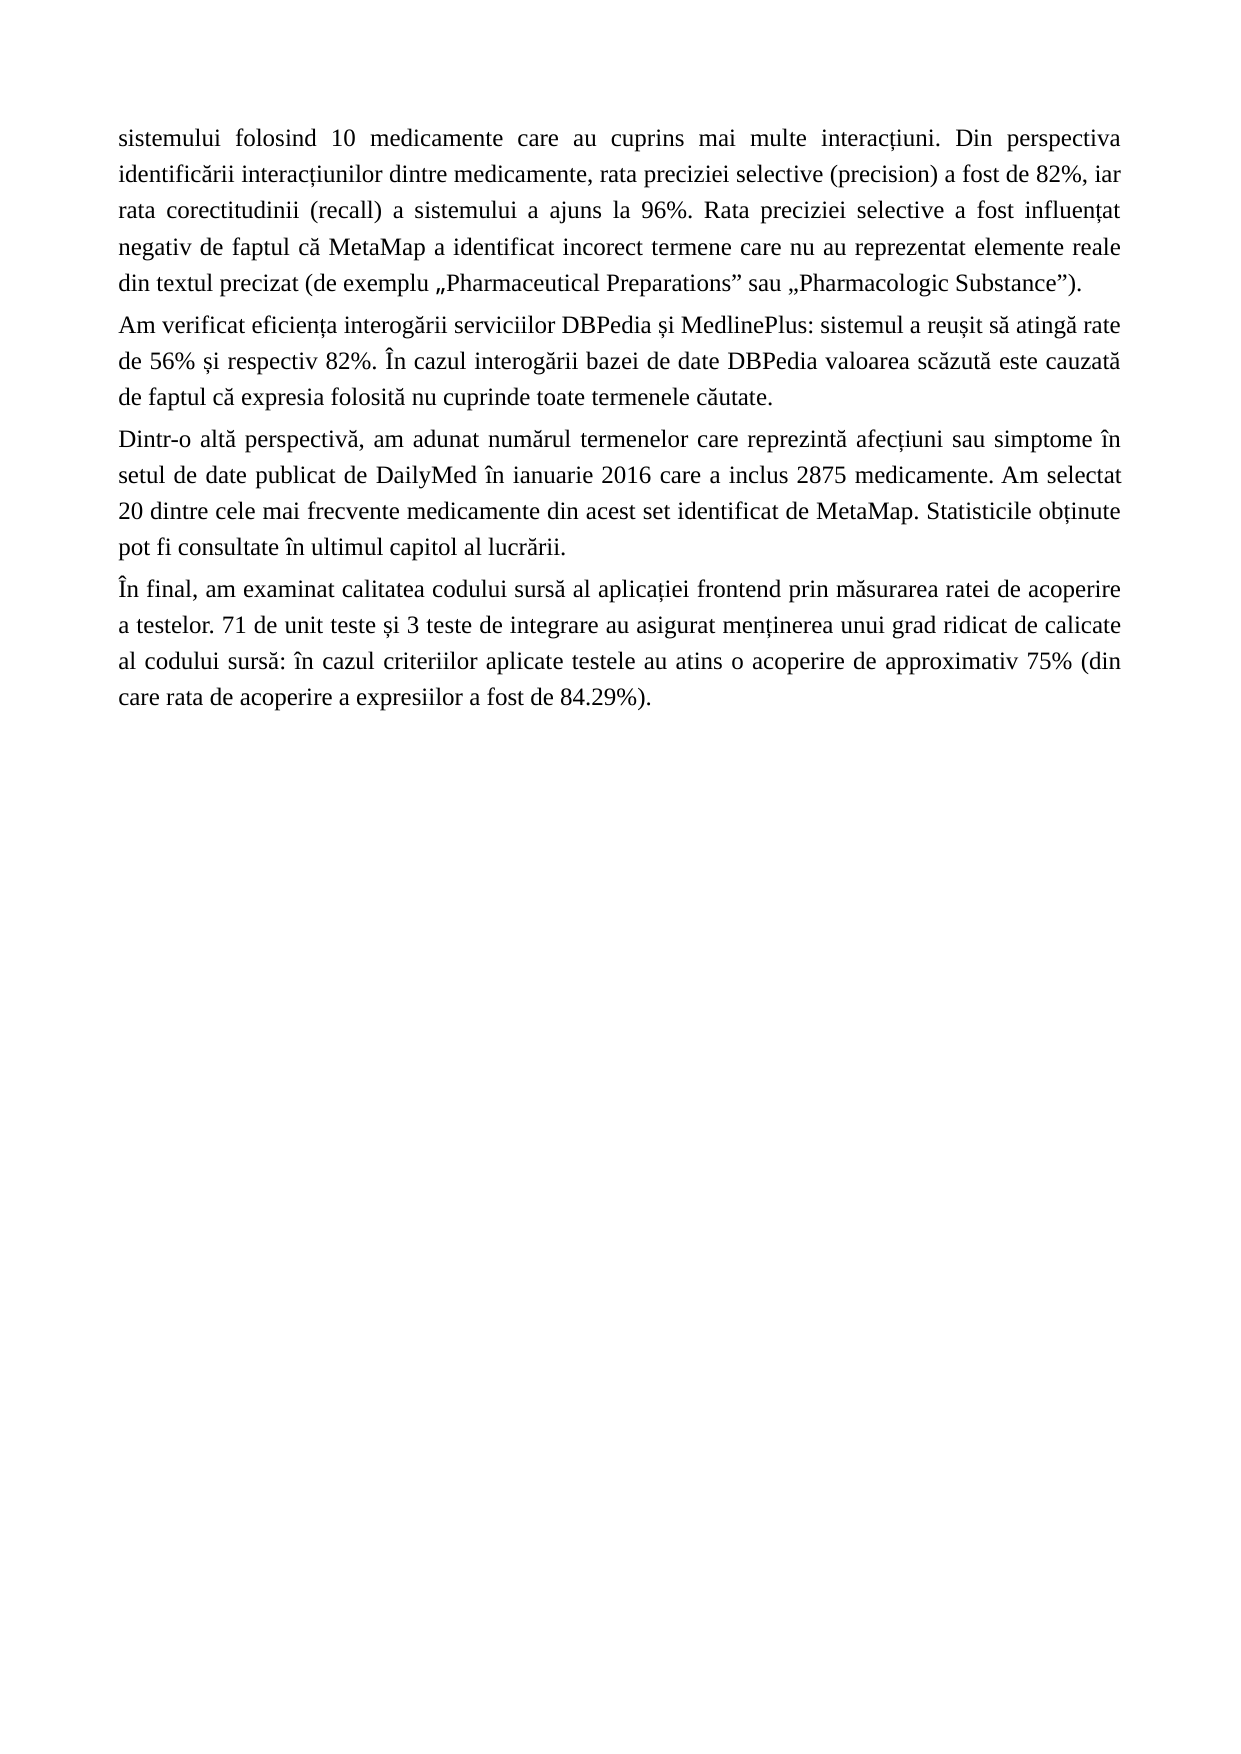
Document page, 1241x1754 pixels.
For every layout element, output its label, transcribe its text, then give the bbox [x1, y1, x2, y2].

text Am verificat eficiența interogării serviciilor DBPedia și MedlinePlus: sistemul a reușit să atingă rate de 56% și respectiv 82%. În cazul interogării bazei de date DBPedia valoarea scăzută este cauzată de faptul că expresia folosită nu cuprinde toate termenele căutate. [118, 304, 1122, 412]
text Dintr-o altă perspectivă, am adunat numărul termenelor care reprezintă afecțiuni sau simptome în setul de date publicat de DailyMed în ianuarie 2016 care a inclus 2875 medicamente. Am selectat 20 dintre cele mai frecvente medicamente din acest set identificat de MetaMap. Statisticile obținute pot fi consultate în ultimul capitol al lucrării. [118, 418, 1122, 563]
text În final, am examinat calitatea codului sursă al aplicației frontend prin măsurarea ratei de acoperire a testelor. 71 de unit teste și 3 teste de integrare au asigurat menținerea unui grad ridicat de calicate al codului sursă: în cazul criteriilor aplicate testele au atins o acoperire de approximativ 75% (din care rata de acoperire a expresiilor a fost de 84.29%). [118, 569, 1122, 713]
text sistemului folosind 10 medicamente care au cuprins mai multe interacțiuni. Din perspectiva identificării interacțiunilor dintre medicamente, rata preciziei selective (precision) a fost de 82%, iar rata corectitudinii (recall) a sistemului a ajuns la 96%. Rata preciziei selective a fost influențat negativ de faptul că MetaMap a identificat incorect termene care nu au reprezentat elemente reale din textul precizat (de exemplu „Pharmaceutical Preparations” sau „Pharmacologic Substance”). [118, 118, 1122, 298]
